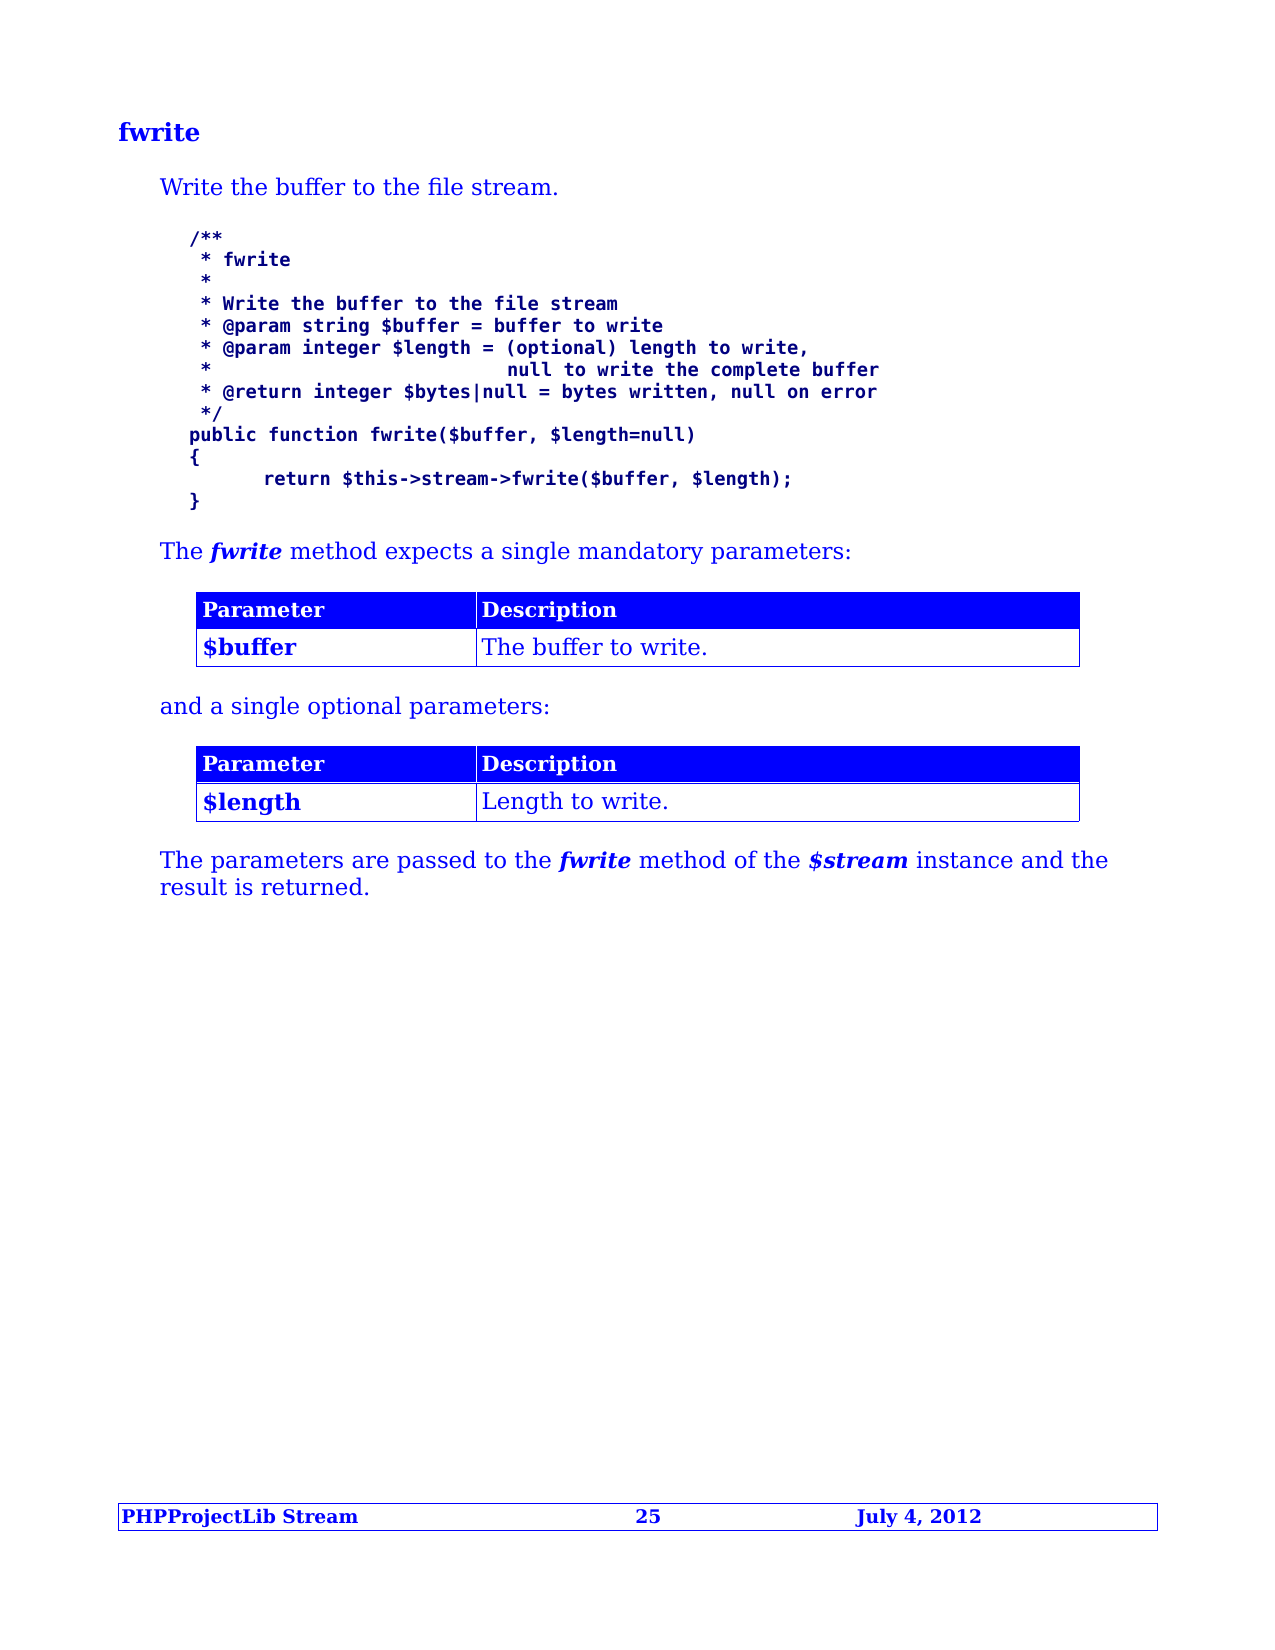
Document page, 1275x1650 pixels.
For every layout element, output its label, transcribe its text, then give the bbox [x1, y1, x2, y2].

list * Write the buffer to the file stream [189, 293, 1157, 315]
table_header Parameter [197, 747, 476, 782]
list * @param integer $length = (optional) length to write, [189, 337, 1157, 359]
title fwrite [118, 118, 1157, 147]
list /** [189, 227, 1157, 249]
list } [189, 490, 1157, 512]
list */ [189, 402, 1157, 424]
list * @param string $buffer = buffer to write [189, 315, 1157, 337]
table_cell Length to write. [477, 784, 1079, 821]
text and a single optional parameters: [159, 693, 1157, 720]
list public function fwrite($buffer, $length=null) [189, 424, 1157, 446]
table_header Parameter [197, 593, 476, 628]
table_header Description [477, 593, 1079, 628]
text Write the buffer to the file stream. [159, 174, 1157, 201]
table_cell $buffer [197, 629, 476, 666]
list return $this->stream->fwrite($buffer, $length); [189, 468, 1157, 490]
text The parameters are passed to the fwrite method of the $stream instance and the result is returned. [159, 848, 1157, 901]
list { [189, 446, 1157, 468]
table_header Description [477, 747, 1079, 782]
list * null to write the complete buffer [189, 359, 1157, 381]
text The fwrite method expects a single mandatory parameters: [159, 538, 1157, 565]
list * [189, 271, 1157, 293]
table_cell The buffer to write. [477, 629, 1079, 666]
list * @return integer $bytes|null = bytes written, null on error [189, 381, 1157, 402]
table_cell $length [197, 784, 476, 821]
list * fwrite [189, 249, 1157, 271]
